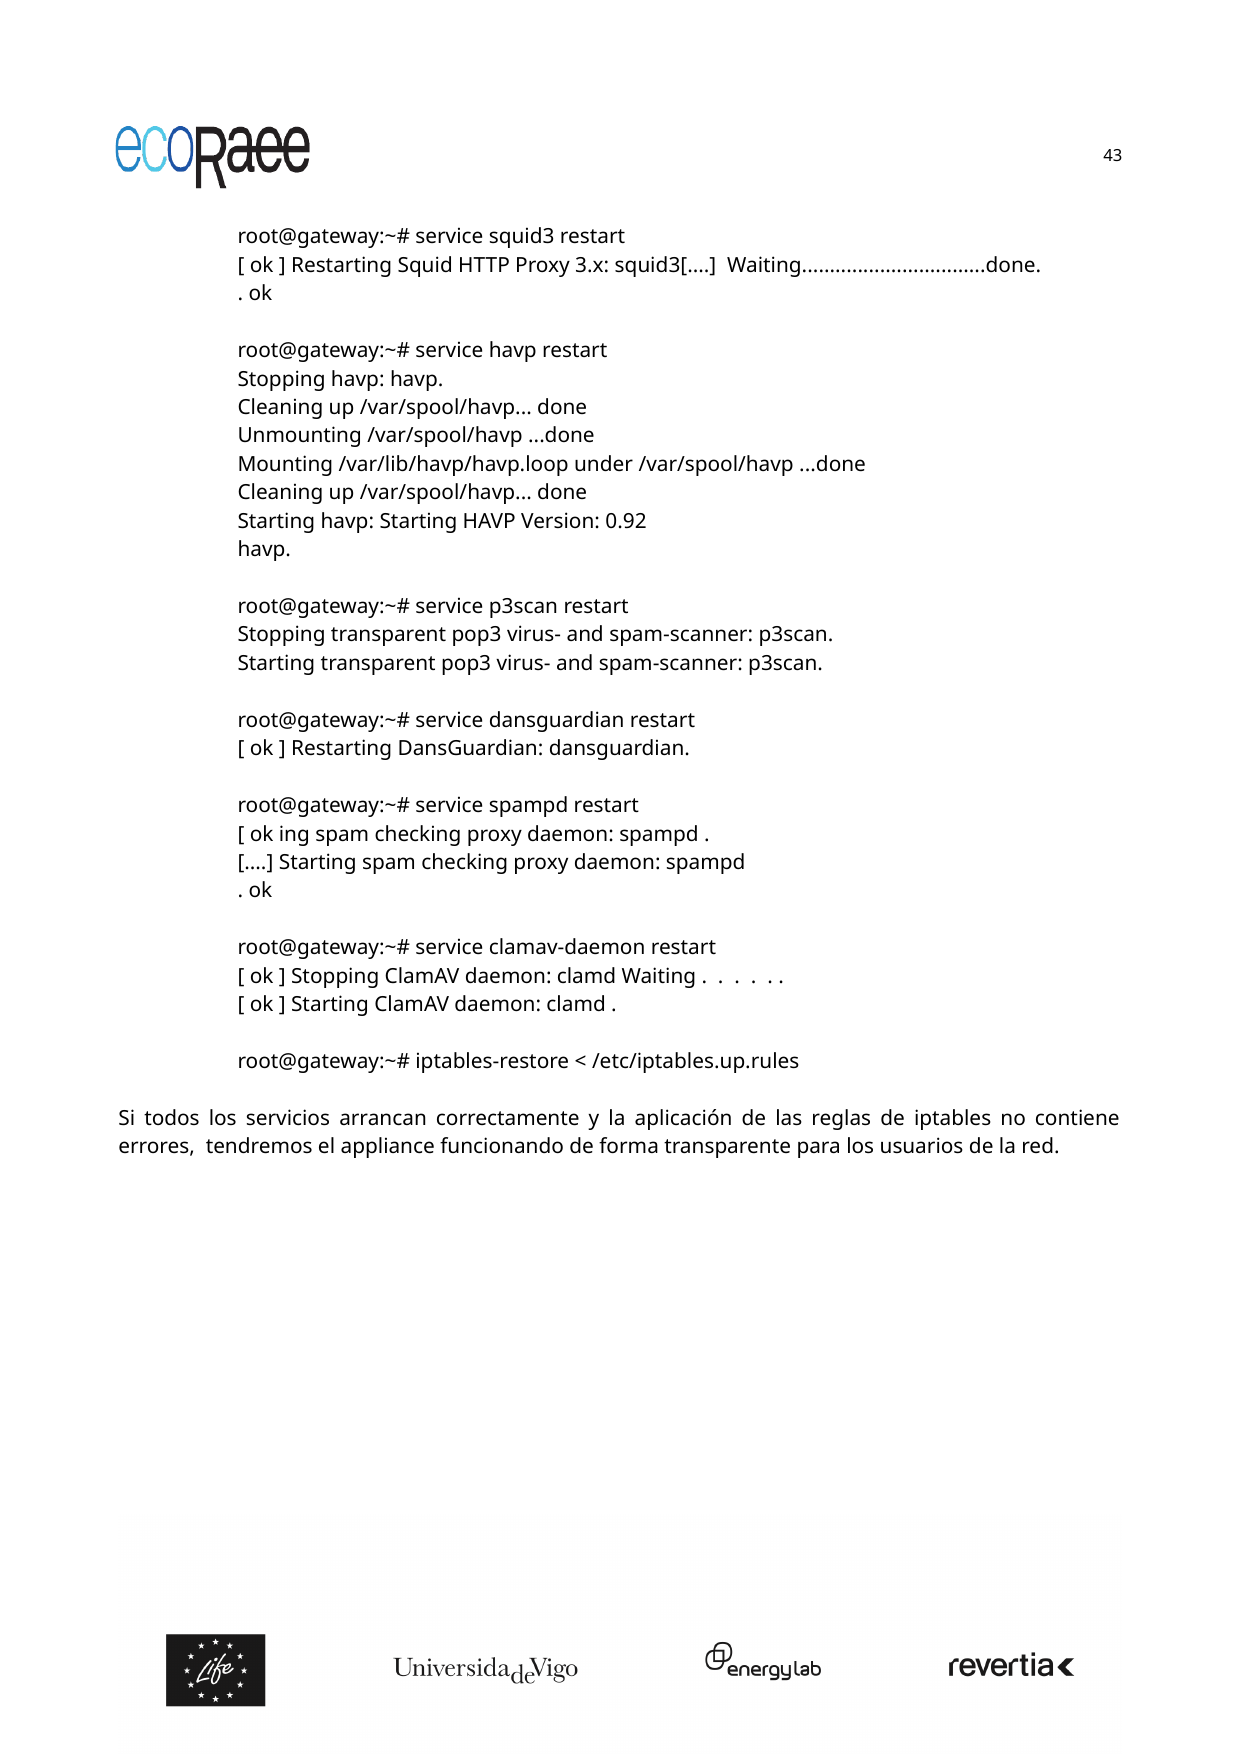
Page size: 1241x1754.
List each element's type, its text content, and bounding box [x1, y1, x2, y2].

text Unmounting /var/spool/havp ...done [237, 421, 1122, 449]
text [ ok ] Starting ClamAV daemon: clamd . [237, 989, 1122, 1018]
text root@gateway:~# service dansguardian restart [237, 705, 1122, 733]
text Stopping havp: havp. [237, 364, 1122, 392]
text Starting transparent pop3 virus- and spam-scanner: p3scan. [237, 648, 1122, 676]
text havp. [237, 534, 1122, 563]
text . ok [237, 278, 1122, 307]
text [....] Starting spam checking proxy daemon: spampd [237, 847, 1122, 876]
text Cleaning up /var/spool/havp... done [237, 392, 1122, 421]
text root@gateway:~# service clamav-daemon restart [237, 932, 1122, 961]
text root@gateway:~# service spampd restart [237, 790, 1122, 819]
text [ ok ] Stopping ClamAV daemon: clamd Waiting . . . . . . [237, 961, 1122, 989]
text Mounting /var/lib/havp/havp.loop under /var/spool/havp ...done [237, 449, 1122, 477]
text root@gateway:~# service p3scan restart [237, 591, 1122, 619]
text [ ok ing spam checking proxy daemon: spampd . [237, 819, 1122, 847]
picture [118, 1514, 1123, 1754]
text Cleaning up /var/spool/havp... done [237, 477, 1122, 506]
text [ ok ] Restarting DansGuardian: dansguardian. [237, 733, 1122, 762]
text Stopping transparent pop3 virus- and spam-scanner: p3scan. [237, 619, 1122, 648]
text [ ok ] Restarting Squid HTTP Proxy 3.x: squid3[....] Waiting.................................done. [237, 250, 1122, 278]
text root@gateway:~# iptables-restore < /etc/iptables.up.rules [237, 1046, 1122, 1074]
text . ok [237, 876, 1122, 904]
picture [114, 124, 311, 190]
text root@gateway:~# service havp restart [237, 335, 1122, 364]
text Starting havp: Starting HAVP Version: 0.92 [237, 506, 1122, 534]
text root@gateway:~# service squid3 restart [237, 221, 1122, 250]
text Si todos los servicios arrancan correctamente y la aplicación de las reglas de iptables no contiene errores, tendremos el appliance funcionando de forma transparente para los usuarios de la red. [118, 1103, 1122, 1160]
